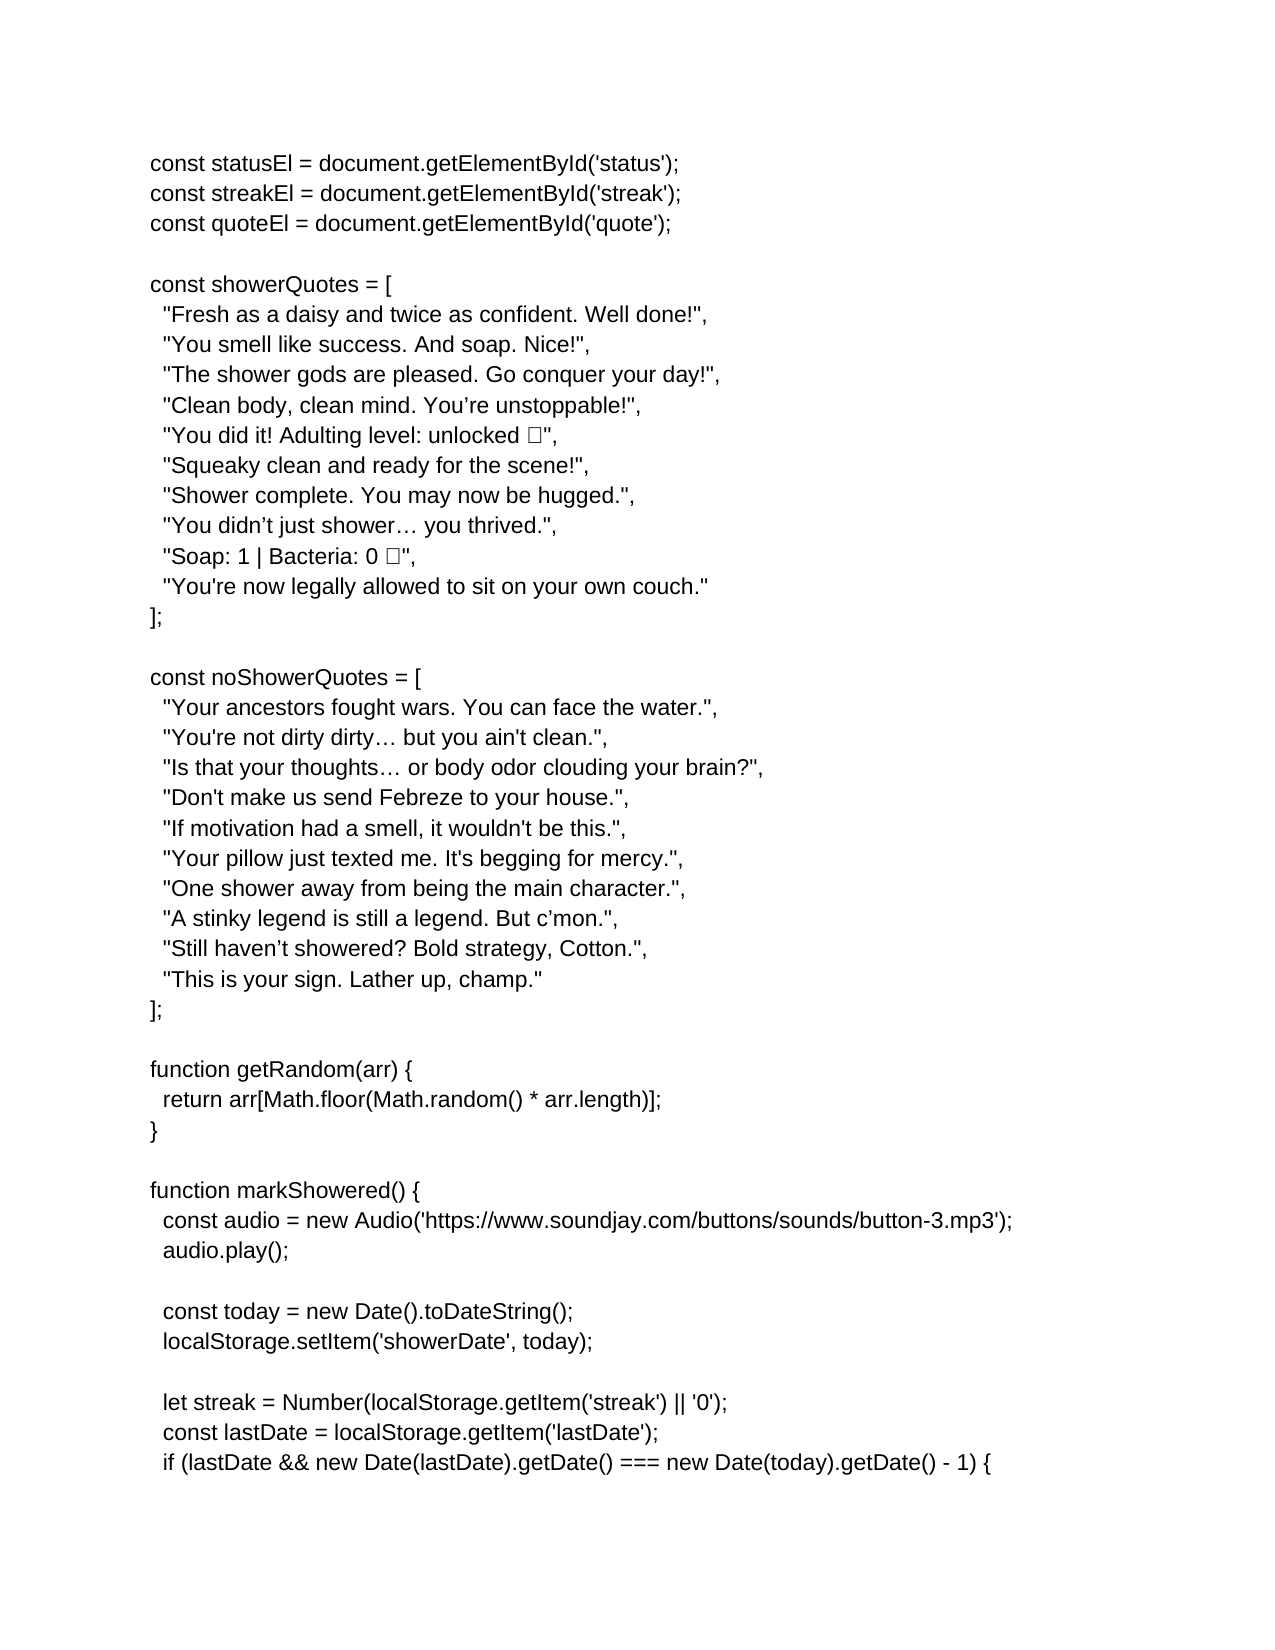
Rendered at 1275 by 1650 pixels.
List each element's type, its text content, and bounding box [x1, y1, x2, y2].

text return arr[Math.floor(Math.random() * arr.length)]; [150, 1086, 1125, 1113]
text "Is that your thoughts… or body odor clouding your brain?", [150, 754, 1125, 781]
text "Fresh as a daisy and twice as confident. Well done!", [150, 301, 1125, 327]
text } [150, 1117, 1125, 1143]
text "You're now legally allowed to sit on your own couch." [150, 573, 1125, 599]
text const quoteEl = document.getElementById('quote'); [150, 210, 1125, 237]
text const lastDate = localStorage.getItem('lastDate'); [150, 1419, 1125, 1445]
text "You didn’t just shower… you thrived.", [150, 512, 1125, 539]
text "Your ancestors fought wars. You can face the water.", [150, 694, 1125, 720]
text ]; [150, 996, 1125, 1022]
text "Clean body, clean mind. You’re unstoppable!", [150, 392, 1125, 418]
text if (lastDate && new Date(lastDate).getDate() === new Date(today).getDate() - 1) { [150, 1449, 1125, 1475]
text "The shower gods are pleased. Go conquer your day!", [150, 361, 1125, 388]
text "A stinky legend is still a legend. But c’mon.", [150, 905, 1125, 932]
text const showerQuotes = [ [150, 271, 1125, 297]
text "If motivation had a smell, it wouldn't be this.", [150, 814, 1125, 841]
text "Your pillow just texted me. It's begging for mercy.", [150, 845, 1125, 871]
text localStorage.setItem('showerDate', today); [150, 1328, 1125, 1354]
text "Still haven’t showered? Bold strategy, Cotton.", [150, 935, 1125, 962]
text const today = new Date().toDateString(); [150, 1298, 1125, 1324]
text "Squeaky clean and ready for the scene!", [150, 452, 1125, 478]
text "You smell like success. And soap. Nice!", [150, 331, 1125, 358]
text "This is your sign. Lather up, champ." [150, 966, 1125, 992]
text const noShowerQuotes = [ [150, 663, 1125, 690]
text let streak = Number(localStorage.getItem('streak') || '0'); [150, 1388, 1125, 1415]
text function markShowered() { [150, 1177, 1125, 1203]
text const streakEl = document.getElementById('streak'); [150, 180, 1125, 207]
text "You did it! Adulting level: unlocked 🛁", [150, 422, 1125, 448]
text "Don't make us send Febreze to your house.", [150, 784, 1125, 811]
text ]; [150, 603, 1125, 629]
text const statusEl = document.getElementById('status'); [150, 150, 1125, 176]
text "One shower away from being the main character.", [150, 875, 1125, 901]
text "You're not dirty dirty… but you ain't clean.", [150, 724, 1125, 750]
text "Shower complete. You may now be hugged.", [150, 482, 1125, 509]
text const audio = new Audio('https://www.soundjay.com/buttons/sounds/button-3.mp3'); [150, 1207, 1125, 1234]
text function getRandom(arr) { [150, 1056, 1125, 1083]
text "Soap: 1 | Bacteria: 0 🧼", [150, 543, 1125, 569]
text audio.play(); [150, 1237, 1125, 1264]
